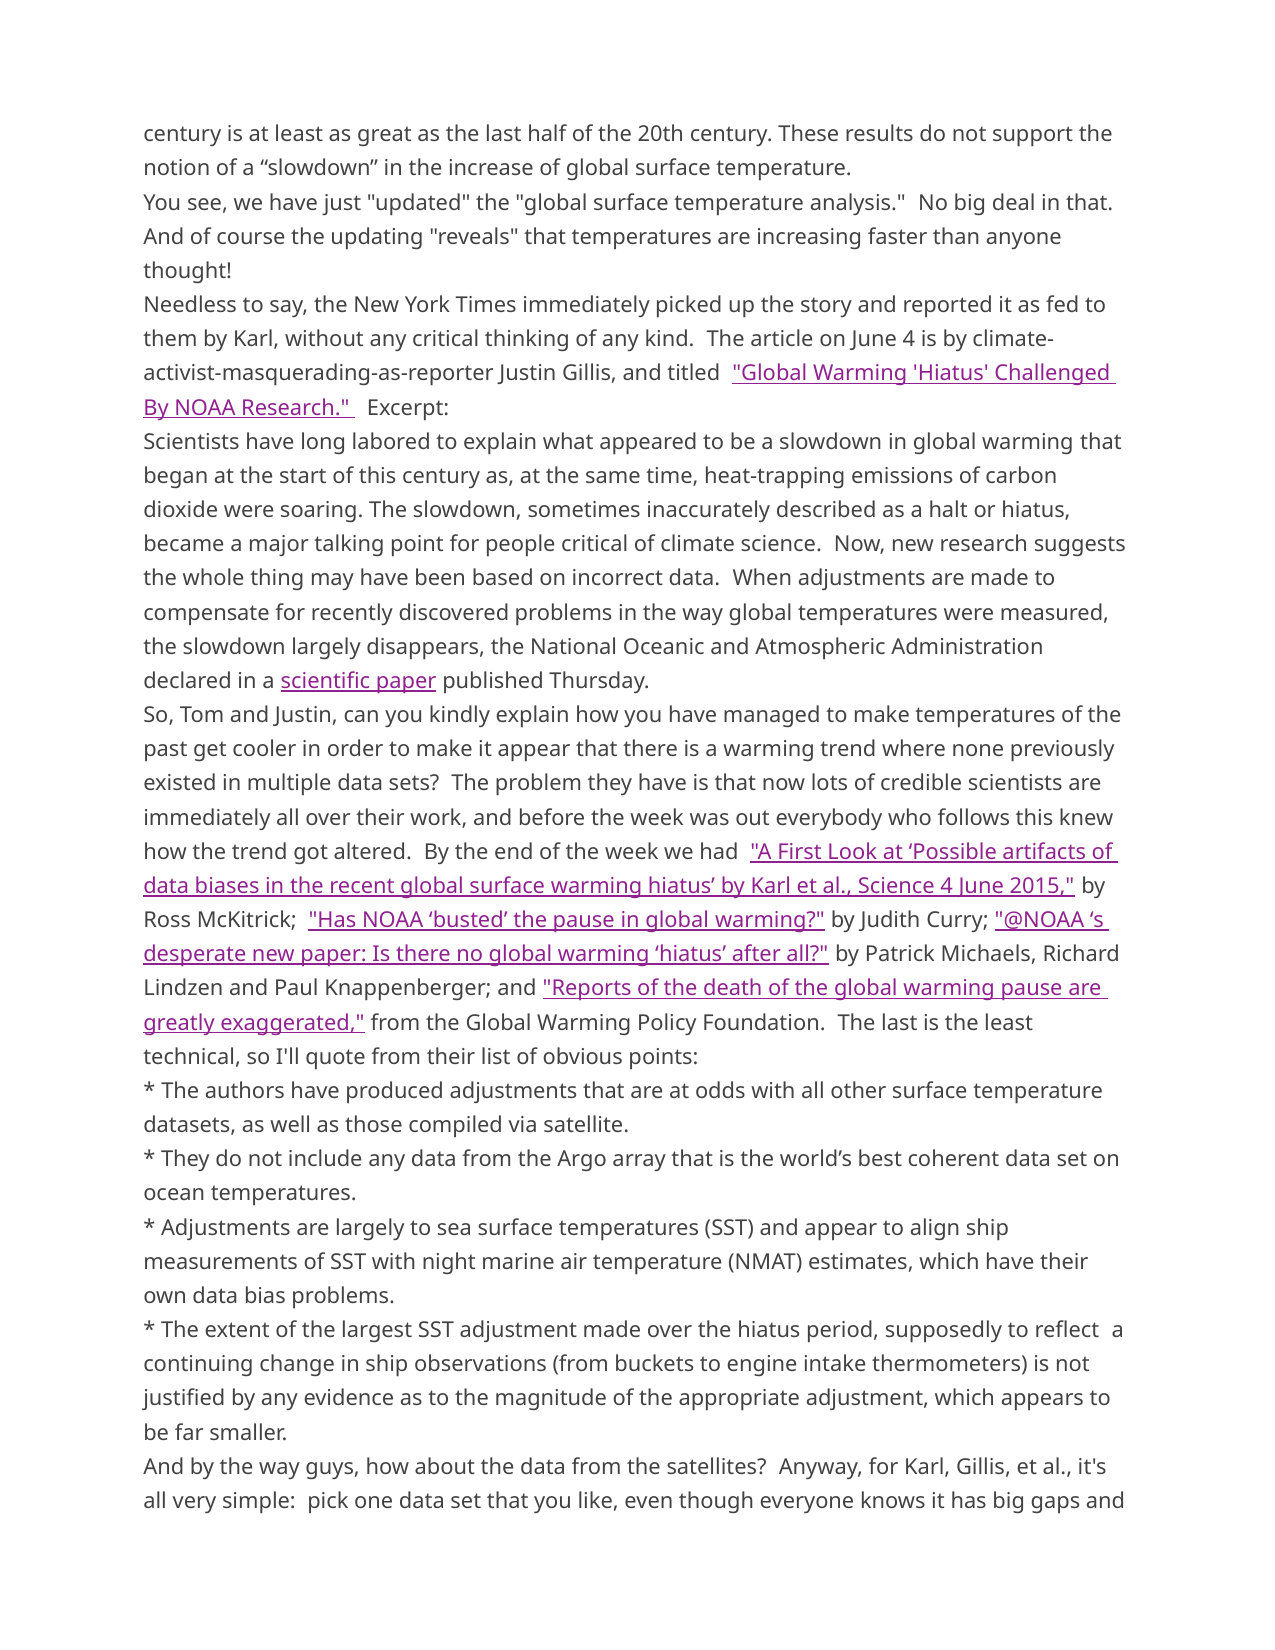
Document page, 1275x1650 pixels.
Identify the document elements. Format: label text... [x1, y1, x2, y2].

text century is at least as great as the last half of the 20th century. These results do not support the notion of a “slowdown” in the increase of global surface temperature. [143, 118, 1132, 182]
text * The authors have produced adjustments that are at odds with all other surface temperature datasets, as well as those compiled via satellite. [143, 1075, 1132, 1139]
text And by the way guys, how about the data from the satellites? Anyway, for Karl, Gillis, et al., it's all very simple: pick one data set that you like, even though everyone knows it has big gaps and [143, 1451, 1132, 1514]
text You see, we have just "updated" the "global surface temperature analysis." No big deal in that. And of course the updating "reveals" that temperatures are increasing faster than anyone thought! [143, 186, 1132, 284]
text Scientists have long labored to explain what appeared to be a slowdown in global warming that began at the start of this century as, at the same time, heat-trapping emissions of carbon dioxide were soaring. The slowdown, sometimes inaccurately described as a halt or hiatus, became a major talking point for people critical of climate science. Now, new research suggests the whole thing may have been based on incorrect data. When adjustments are made to compensate for recently discovered problems in the way global temperatures were measured, the slowdown largely disappears, the National Oceanic and Atmospheric Administration declared in a scientific paper published Thursday. [143, 426, 1132, 694]
text * Adjustments are largely to sea surface temperatures (SST) and appear to align ship measurements of SST with night marine air temperature (NMAT) estimates, which have their own data bias problems. [143, 1211, 1132, 1309]
text * The extent of the largest SST adjustment made over the hiatus period, supposedly to reflect a continuing change in ship observations (from buckets to engine intake thermometers) is not justified by any evidence as to the magnitude of the appropriate adjustment, which appears to be far smaller. [143, 1314, 1132, 1446]
text * They do not include any data from the Argo array that is the world’s best coherent data set on ocean temperatures. [143, 1143, 1132, 1207]
text Needless to say, the New York Times immediately picked up the story and reported it as fed to them by Karl, without any critical thinking of any kind. The article on June 4 is by climate-activist-masquerading-as-reporter Justin Gillis, and titled "Global Warming 'Hiatus' Challenged By NOAA Research." Excerpt: [143, 289, 1132, 421]
text So, Tom and Justin, can you kindly explain how you have managed to make temperatures of the past get cooler in order to make it appear that there is a warming trend where none previously existed in multiple data sets? The problem they have is that now lots of credible scientists are immediately all over their work, and before the week was out everybody who follows this knew how the trend got altered. By the end of the week we had "A First Look at ‘Possible artifacts of data biases in the recent global surface warming hiatus’ by Karl et al., Science 4 June 2015," by Ross McKitrick; "Has NOAA ‘busted’ the pause in global warming?" by Judith Curry; "@NOAA ‘s desperate new paper: Is there no global warming ‘hiatus’ after all?" by Patrick Michaels, Richard Lindzen and Paul Knappenberger; and "Reports of the death of the global warming pause are greatly exaggerated," from the Global Warming Policy Foundation. The last is the least technical, so I'll quote from their list of obvious points: [143, 699, 1132, 1070]
